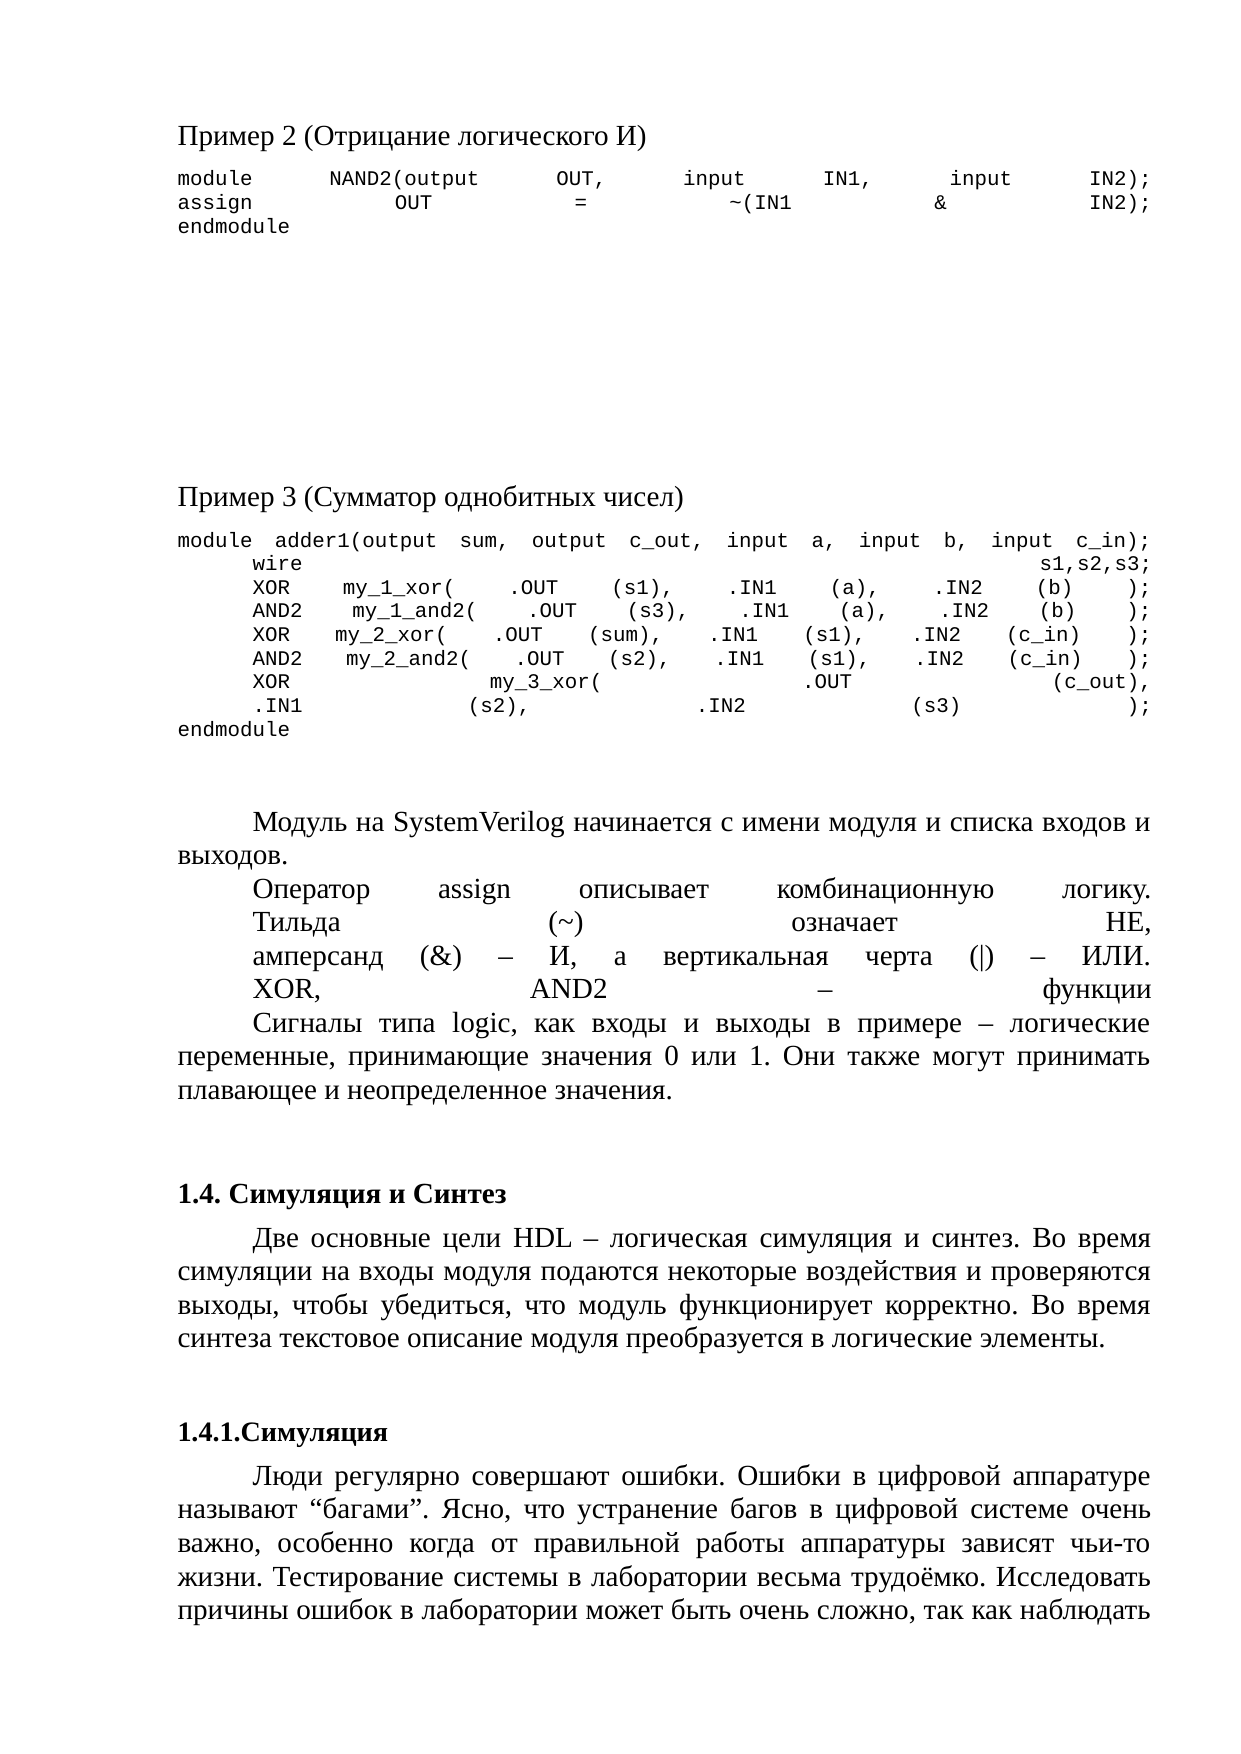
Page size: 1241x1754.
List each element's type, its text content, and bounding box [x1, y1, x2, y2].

text Пример 2 (Отрицание логического И) [177, 118, 1152, 152]
text module adder1(output sum, output c_out, input a, input b, input c_in); wire s1,s2,s3; XOR my_1_xor( .OUT (s1), .IN1 (a), .IN2 (b) ); AND2 my_1_and2( .OUT (s3), .IN1 (a), .IN2 (b) ); XOR my_2_xor( .OUT (sum), .IN1 (s1), .IN2 (c_in) ); AND2 my_2_and2( .OUT (s2), .IN1 (s1), .IN2 (c_in) ); XOR my_3_xor( .OUT (c_out), .IN1 (s2), .IN2 (s3) ); endmodule [177, 529, 1152, 742]
subtitle 1.4.1.Симуляция [177, 1415, 1152, 1448]
text module NAND2(output OUT, input IN1, input IN2); assign OUT = ~(IN1 & IN2); endmodule [177, 168, 1152, 239]
text Люди регулярно совершают ошибки. Ошибки в цифровой аппаратуре называют “багами”. Ясно, что устранение багов в цифровой системе очень важно, особенно когда от правильной работы аппаратуры зависят чьи-то жизни. Тестирование системы в лаборатории весьма трудоёмко. Исследовать причины ошибок в лаборатории может быть очень сложно, так как наблюдать [177, 1458, 1152, 1626]
subtitle 1.4. Симуляция и Синтез [177, 1176, 1152, 1209]
text Модуль на SystemVerilog начинается с имени модуля и списка входов и выходов. Оператор assign описывает комбинационную логику. Тильда (~) означает НЕ, амперсанд (&) – И, а вертикальная черта (|) – ИЛИ. XOR, AND2 – функции Сигналы типа logic, как входы и выходы в примере – логические переменные, принимающие значения 0 или 1. Они также могут принимать плавающее и неопределенное значения. [177, 804, 1152, 1106]
text Две основные цели HDL – логическая симуляция и синтез. Во время симуляции на входы модуля подаются некоторые воздействия и проверяются выходы, чтобы убедиться, что модуль функционирует корректно. Во время синтеза текстовое описание модуля преобразуется в логические элементы. [177, 1220, 1152, 1354]
text Пример 3 (Сумматор однобитных чисел) [177, 479, 1152, 513]
